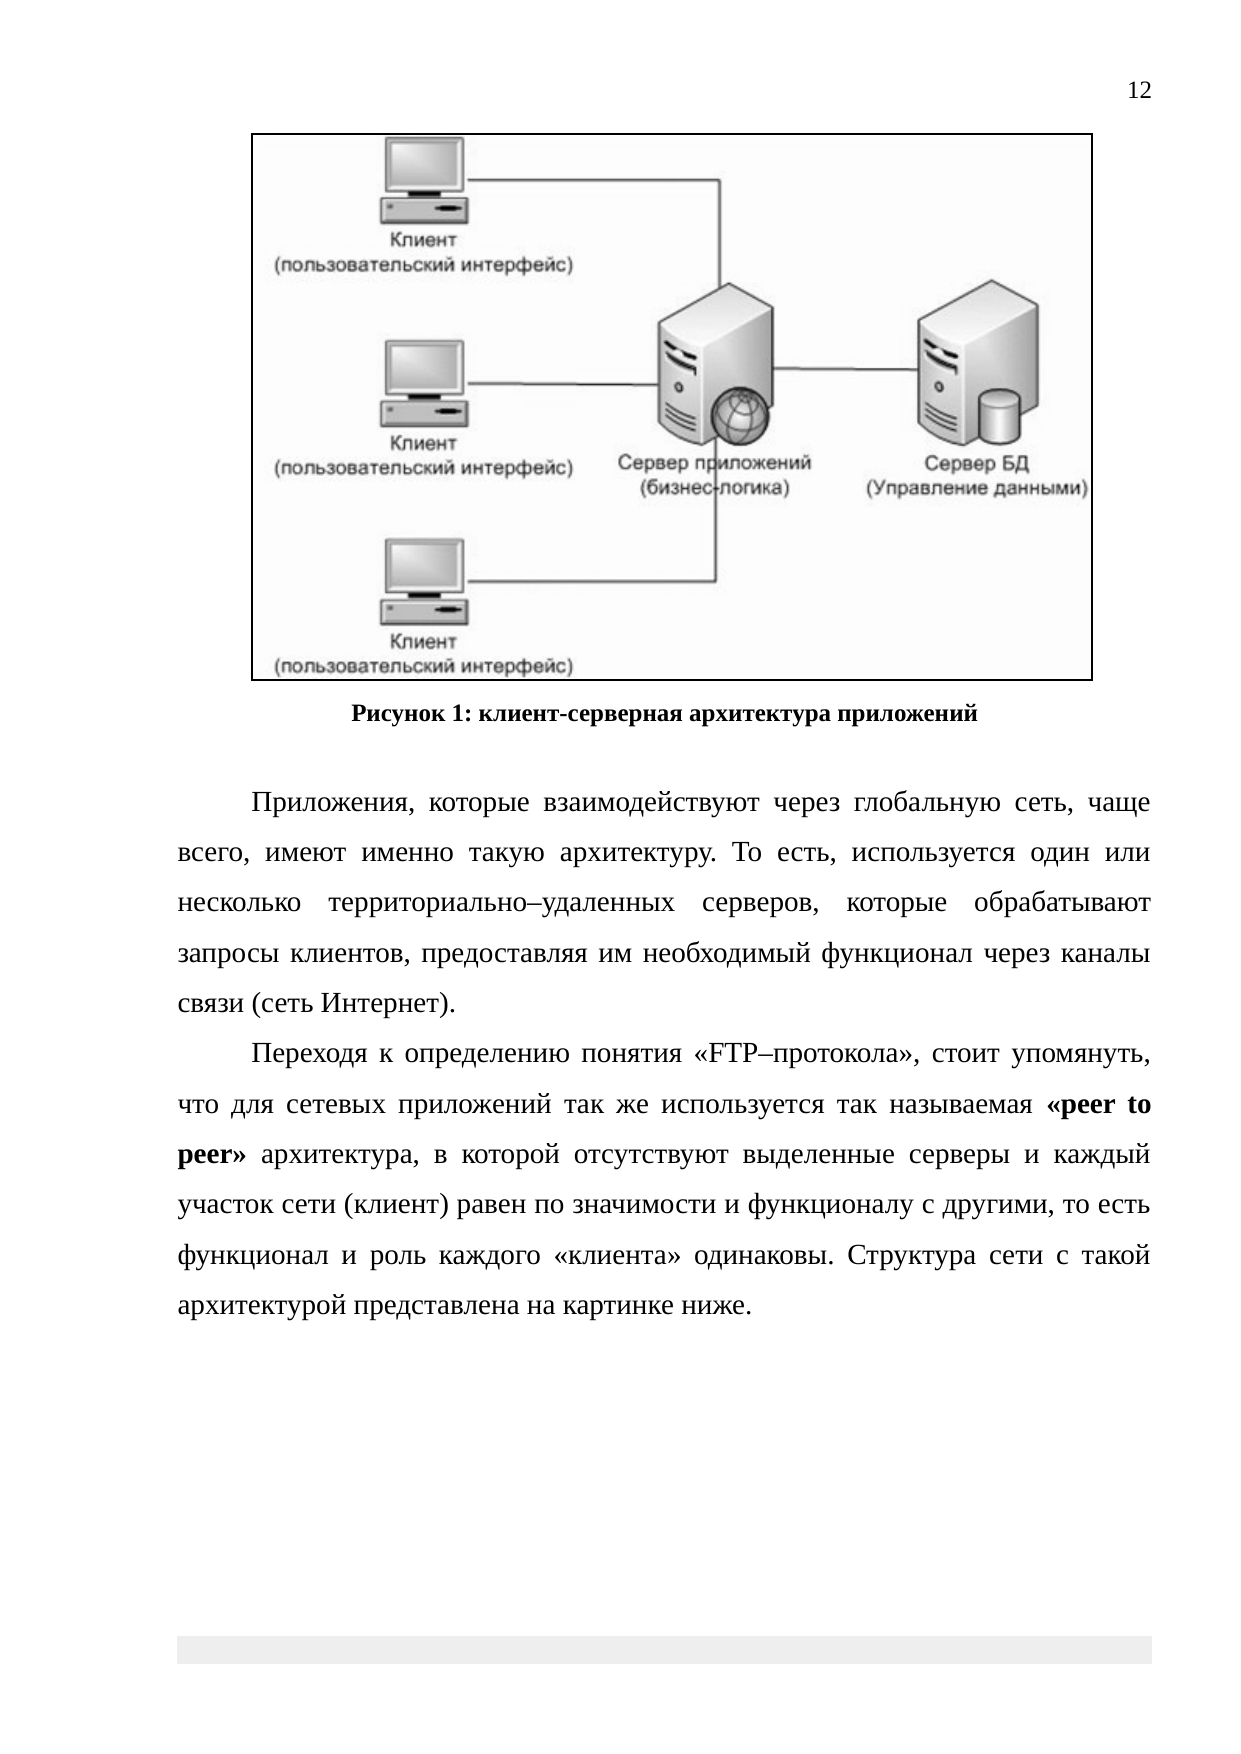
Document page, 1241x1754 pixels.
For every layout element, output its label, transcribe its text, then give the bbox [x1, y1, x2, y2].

text Рисунок 1: клиент-серверная архитектура приложений [177, 698, 1152, 726]
text Переходя к определению понятия «FTP–протокола», стоит упомянуть, что для сетевых приложений так же используется так называемая «peer to peer» архитектура, в которой отсутствуют выделенные серверы и каждый участок сети (клиент) равен по значимости и функционалу с другими, то есть функционал и роль каждого «клиента» одинаковы. Структура сети с такой архитектурой представлена на картинке ниже. [177, 1036, 1152, 1321]
text Приложения, которые взаимодействуют через глобальную сеть, чаще всего, имеют именно такую архитектуру. То есть, используется один или несколько территориально–удаленных серверов, которые обрабатывают запросы клиентов, предоставляя им необходимый функционал через каналы связи (сеть Интернет). [177, 784, 1152, 1019]
